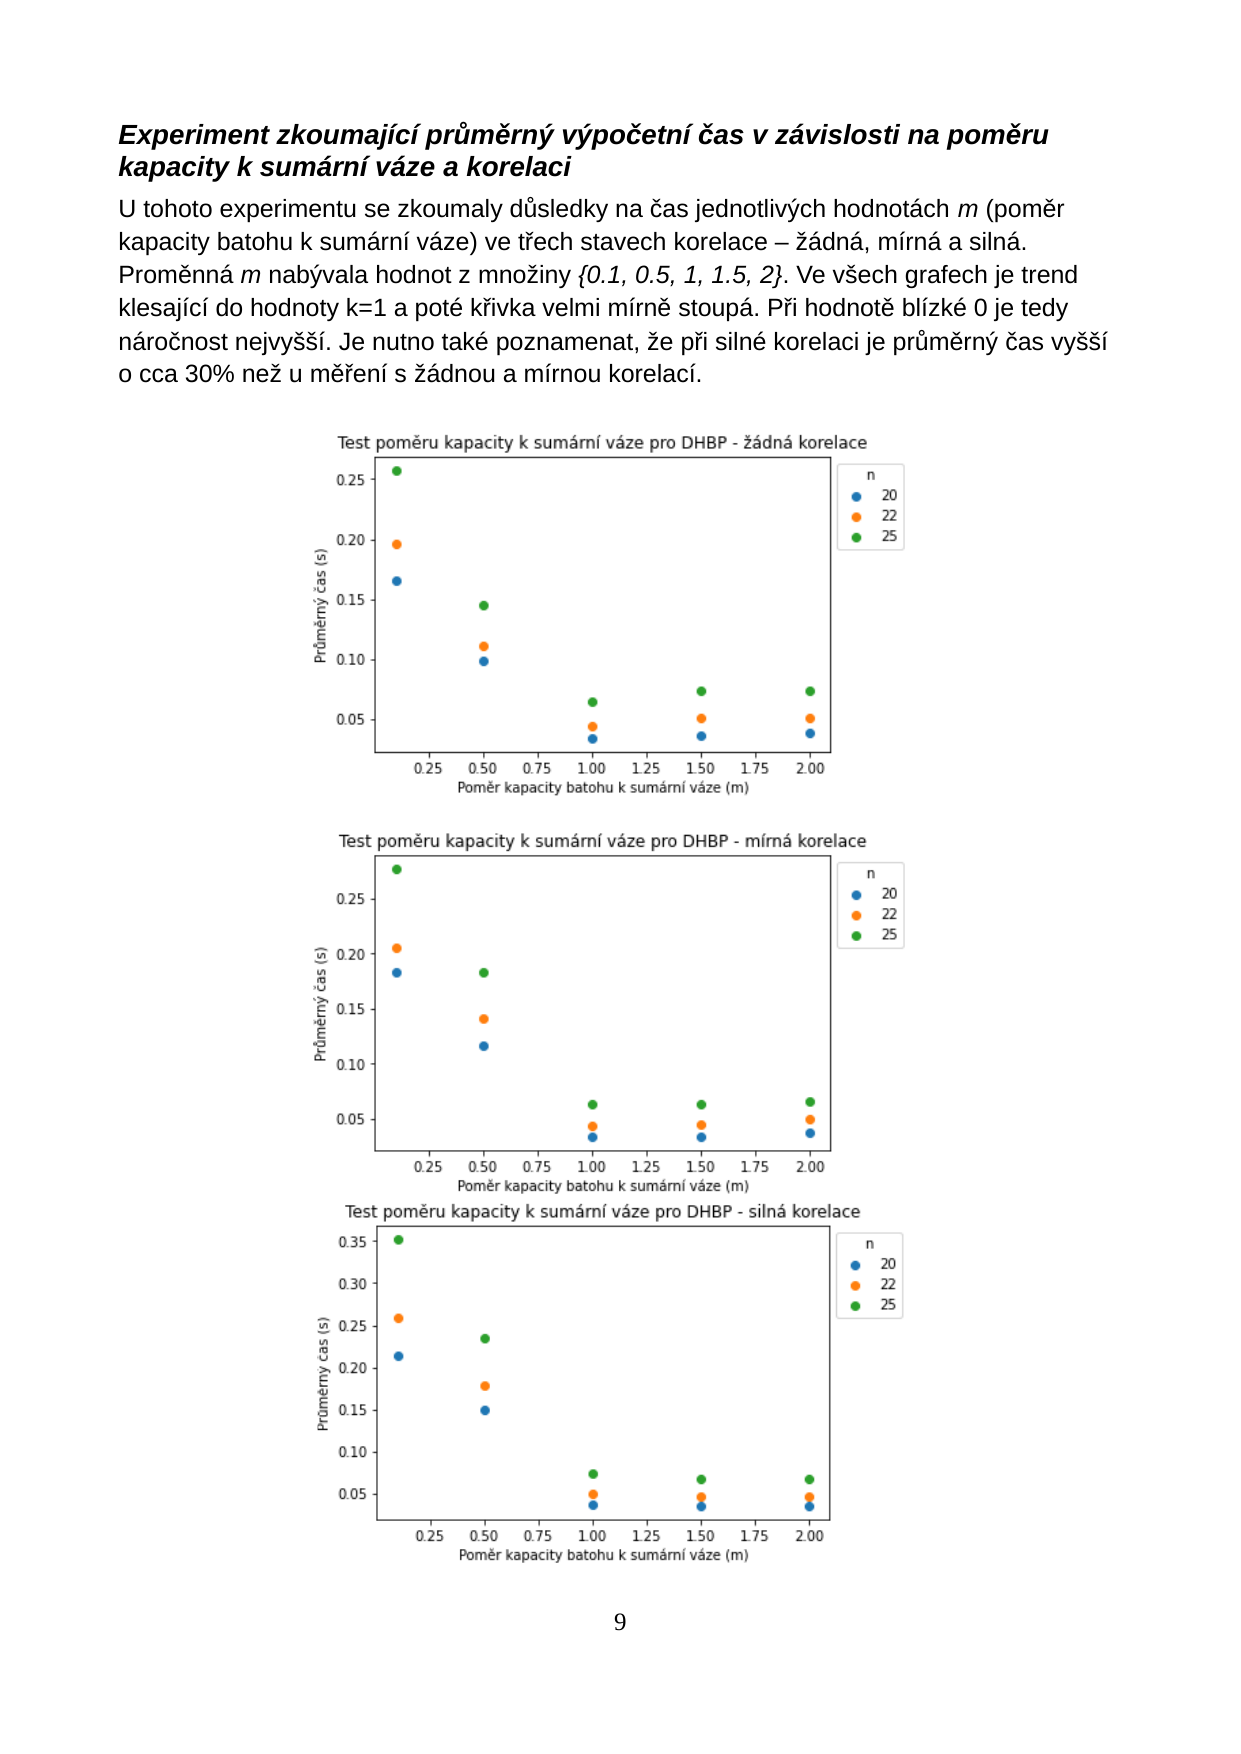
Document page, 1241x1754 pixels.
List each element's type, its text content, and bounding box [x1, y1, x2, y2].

picture [312, 427, 909, 1567]
text U tohoto experimentu se zkoumaly důsledky na čas jednotlivých hodnotách m (poměr kapacity batohu k sumární váze) ve třech stavech korelace – žádná, mírná a silná. Proměnná m nabývala hodnot z množiny {0.1, 0.5, 1, 1.5, 2}. Ve všech grafech je trend klesající do hodnoty k=1 a poté křivka velmi mírně stoupá. Při hodnotě blízké 0 je tedy náročnost nejvyšší. Je nutno také poznamenat, že při silné korelaci je průměrný čas vyšší o cca 30% než u měření s žádnou a mírnou korelací. [118, 194, 1122, 388]
subtitle Experiment zkoumající průměrný výpočetní čas v závislosti na poměru kapacity k sumární váze a korelaci [118, 118, 1122, 182]
